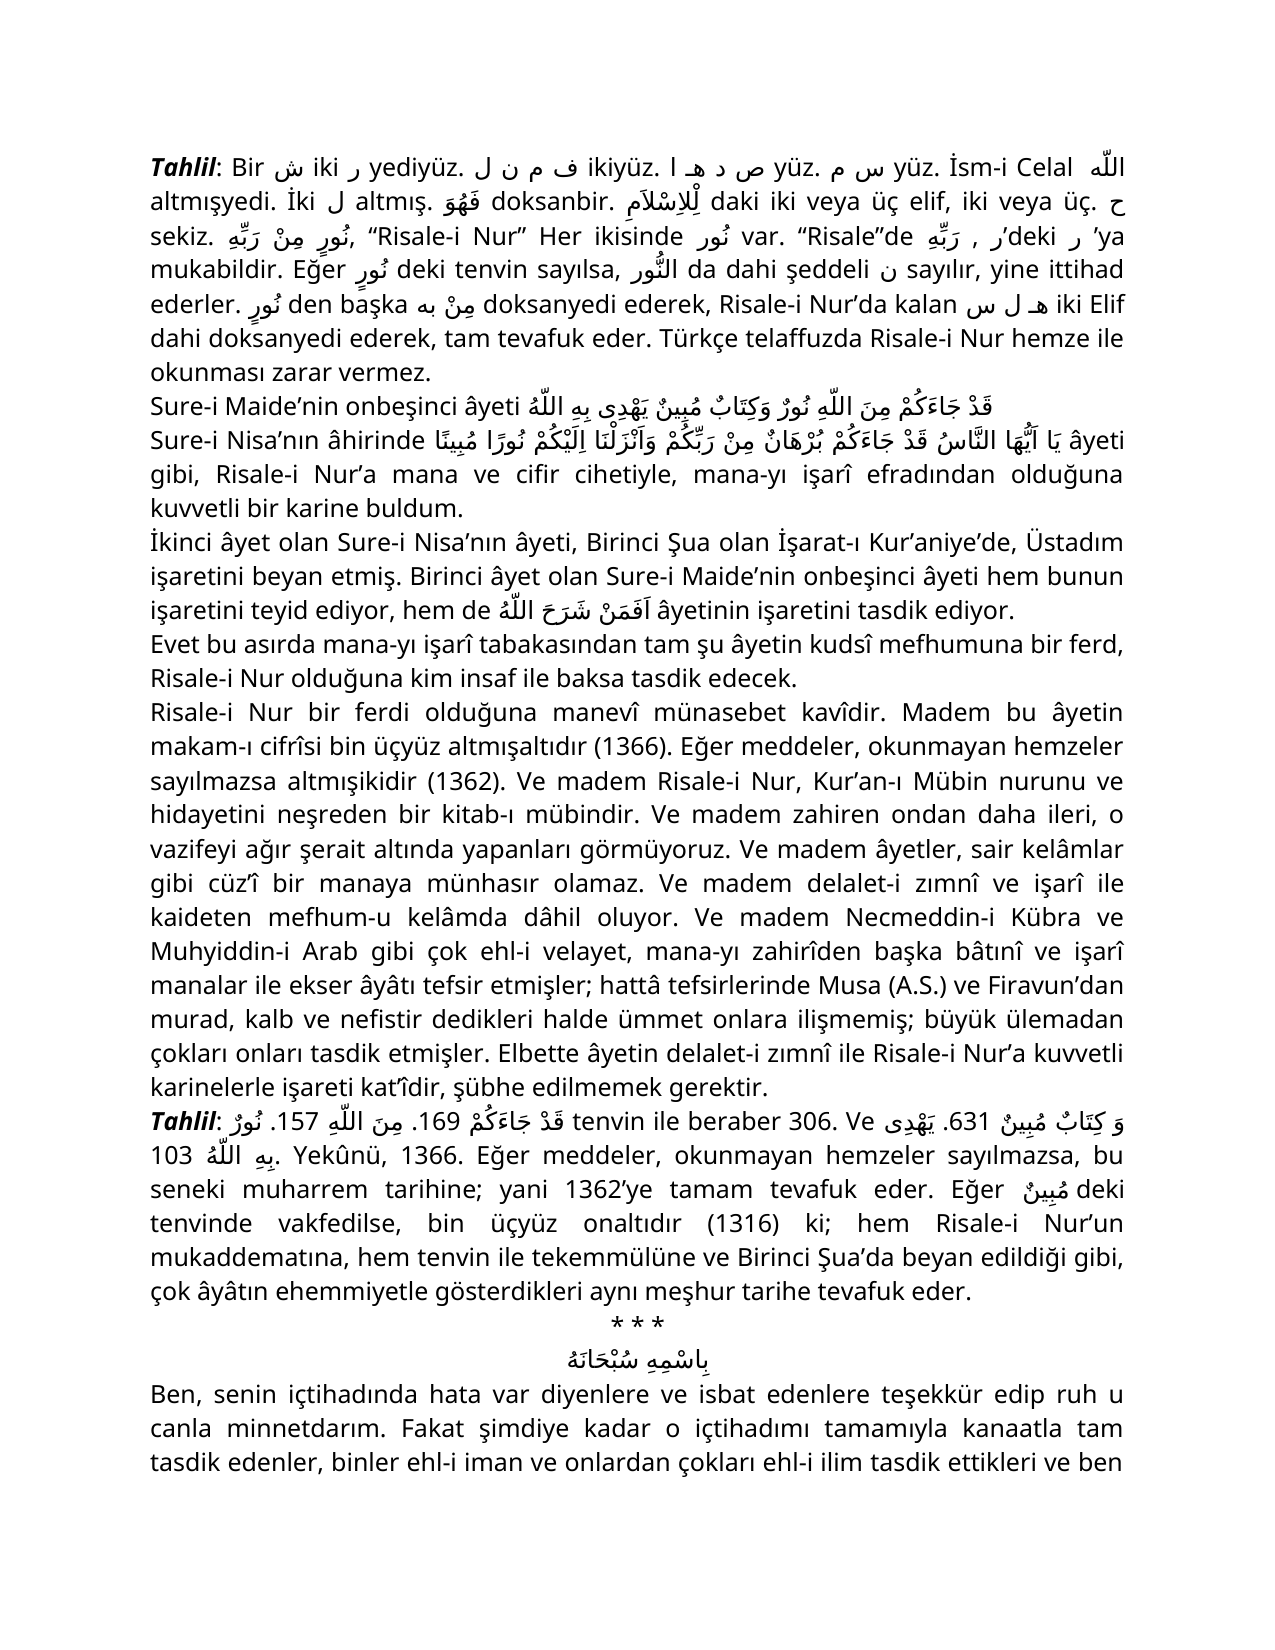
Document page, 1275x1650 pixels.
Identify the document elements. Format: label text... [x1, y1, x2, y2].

text Sure-i Nisa’nın âhirinde يَا اَيُّهَا النَّاسُ قَدْ جَاءَكُمْ بُرْهَانٌ مِنْ رَبِّكُمْ وَاَنْزَلْنَا اِلَيْكُمْ نُورًا مُبِينًا âyeti gibi, Risale-i Nur’a mana ve cifir cihetiyle, mana-yı işarî efradından olduğuna kuvvetli bir karine buldum. [150, 422, 1125, 525]
text Ben, senin içtihadında hata var diyenlere ve isbat edenlere teşekkür edip ruh u canla minnetdarım. Fakat şimdiye kadar o içtihadımı tamamıyla kanaatla tam tasdik edenler, binler ehl-i iman ve onlardan çokları ehl-i ilim tasdik ettikleri ve ben [150, 1376, 1125, 1478]
text Tahlil: قَدْ جَاءَكُمْ 169. مِنَ اللّهِ 157. نُورٌ tenvin ile beraber 306. Ve وَ كِتَابٌ مُبِينٌ 631. يَهْدِى بِهِ اللّهُ 103. Yekûnü, 1366. Eğer meddeler, okunmayan hemzeler sayılmazsa, bu seneki muharrem tarihine; yani 1362’ye tamam tevafuk eder. Eğer مُبِينٌ deki tenvinde vakfedilse, bin üçyüz onaltıdır (1316) ki; hem Risale-i Nur’un mukaddematına, hem tenvin ile tekemmülüne ve Birinci Şua’da beyan edildiği gibi, çok âyâtın ehemmiyetle gösterdikleri aynı meşhur tarihe tevafuk eder. [150, 1104, 1125, 1308]
text بِاسْمِهِ سُبْحَانَهُ [150, 1342, 1125, 1376]
text Risale-i Nur bir ferdi olduğuna manevî münasebet kavîdir. Madem bu âyetin makam-ı cifrîsi bin üçyüz altmışaltıdır (1366). Eğer meddeler, okunmayan hemzeler sayılmazsa altmışikidir (1362). Ve madem Risale-i Nur, Kur’an-ı Mübin nurunu ve hidayetini neşreden bir kitab-ı mübindir. Ve madem zahiren ondan daha ileri, o vazifeyi ağır şerait altında yapanları görmüyoruz. Ve madem âyetler, sair kelâmlar gibi cüz’î bir manaya münhasır olamaz. Ve madem delalet-i zımnî ve işarî ile kaideten mefhum-u kelâmda dâhil oluyor. Ve madem Necmeddin-i Kübra ve Muhyiddin-i Arab gibi çok ehl-i velayet, mana-yı zahirîden başka bâtınî ve işarî manalar ile ekser âyâtı tefsir etmişler; hattâ tefsirlerinde Musa (A.S.) ve Firavun’dan murad, kalb ve nefistir dedikleri halde ümmet onlara ilişmemiş; büyük ülemadan çokları onları tasdik etmişler. Elbette âyetin delalet-i zımnî ile Risale-i Nur’a kuvvetli karinelerle işareti kat’îdir, şübhe edilmemek gerektir. [150, 695, 1125, 1104]
text * * * [150, 1308, 1125, 1342]
text İkinci âyet olan Sure-i Nisa’nın âyeti, Birinci Şua olan İşarat-ı Kur’aniye’de, Üstadım işaretini beyan etmiş. Birinci âyet olan Sure-i Maide’nin onbeşinci âyeti hem bunun işaretini teyid ediyor, hem de اَفَمَنْ شَرَحَ اللّهُ âyetinin işaretini tasdik ediyor. [150, 525, 1125, 627]
text Evet bu asırda mana-yı işarî tabakasından tam şu âyetin kudsî mefhumuna bir ferd, Risale-i Nur olduğuna kim insaf ile baksa tasdik edecek. [150, 627, 1125, 695]
text Sure-i Maide’nin onbeşinci âyeti قَدْ جَاءَكُمْ مِنَ اللّهِ نُورٌ وَكِتَابٌ مُبِينٌ يَهْدِى بِهِ اللّهُ [150, 388, 1125, 422]
text Tahlil: Bir ش iki ر yediyüz. ف م ن ل ikiyüz. ص د هـ ا yüz. س م yüz. İsm-i Celal اللّه altmışyedi. İki ل altmış. فَهُوَ doksanbir. لِْلاِسْلاَمِ daki iki veya üç elif, iki veya üç. ح sekiz. نُورٍ مِنْ رَبِّهِ, “Risale-i Nur” Her ikisinde نُور var. “Risale”de ر , رَبِّهِ’deki ر ’ya mukabildir. Eğer نُورٍ deki tenvin sayılsa, النُّور da dahi şeddeli ن sayılır, yine ittihad ederler. نُورٍ den başka مِنْ به doksanyedi ederek, Risale-i Nur’da kalan هـ ل س iki Elif dahi doksanyedi ederek, tam tevafuk eder. Türkçe telaffuzda Risale-i Nur hemze ile okunması zarar vermez. [150, 150, 1125, 388]
